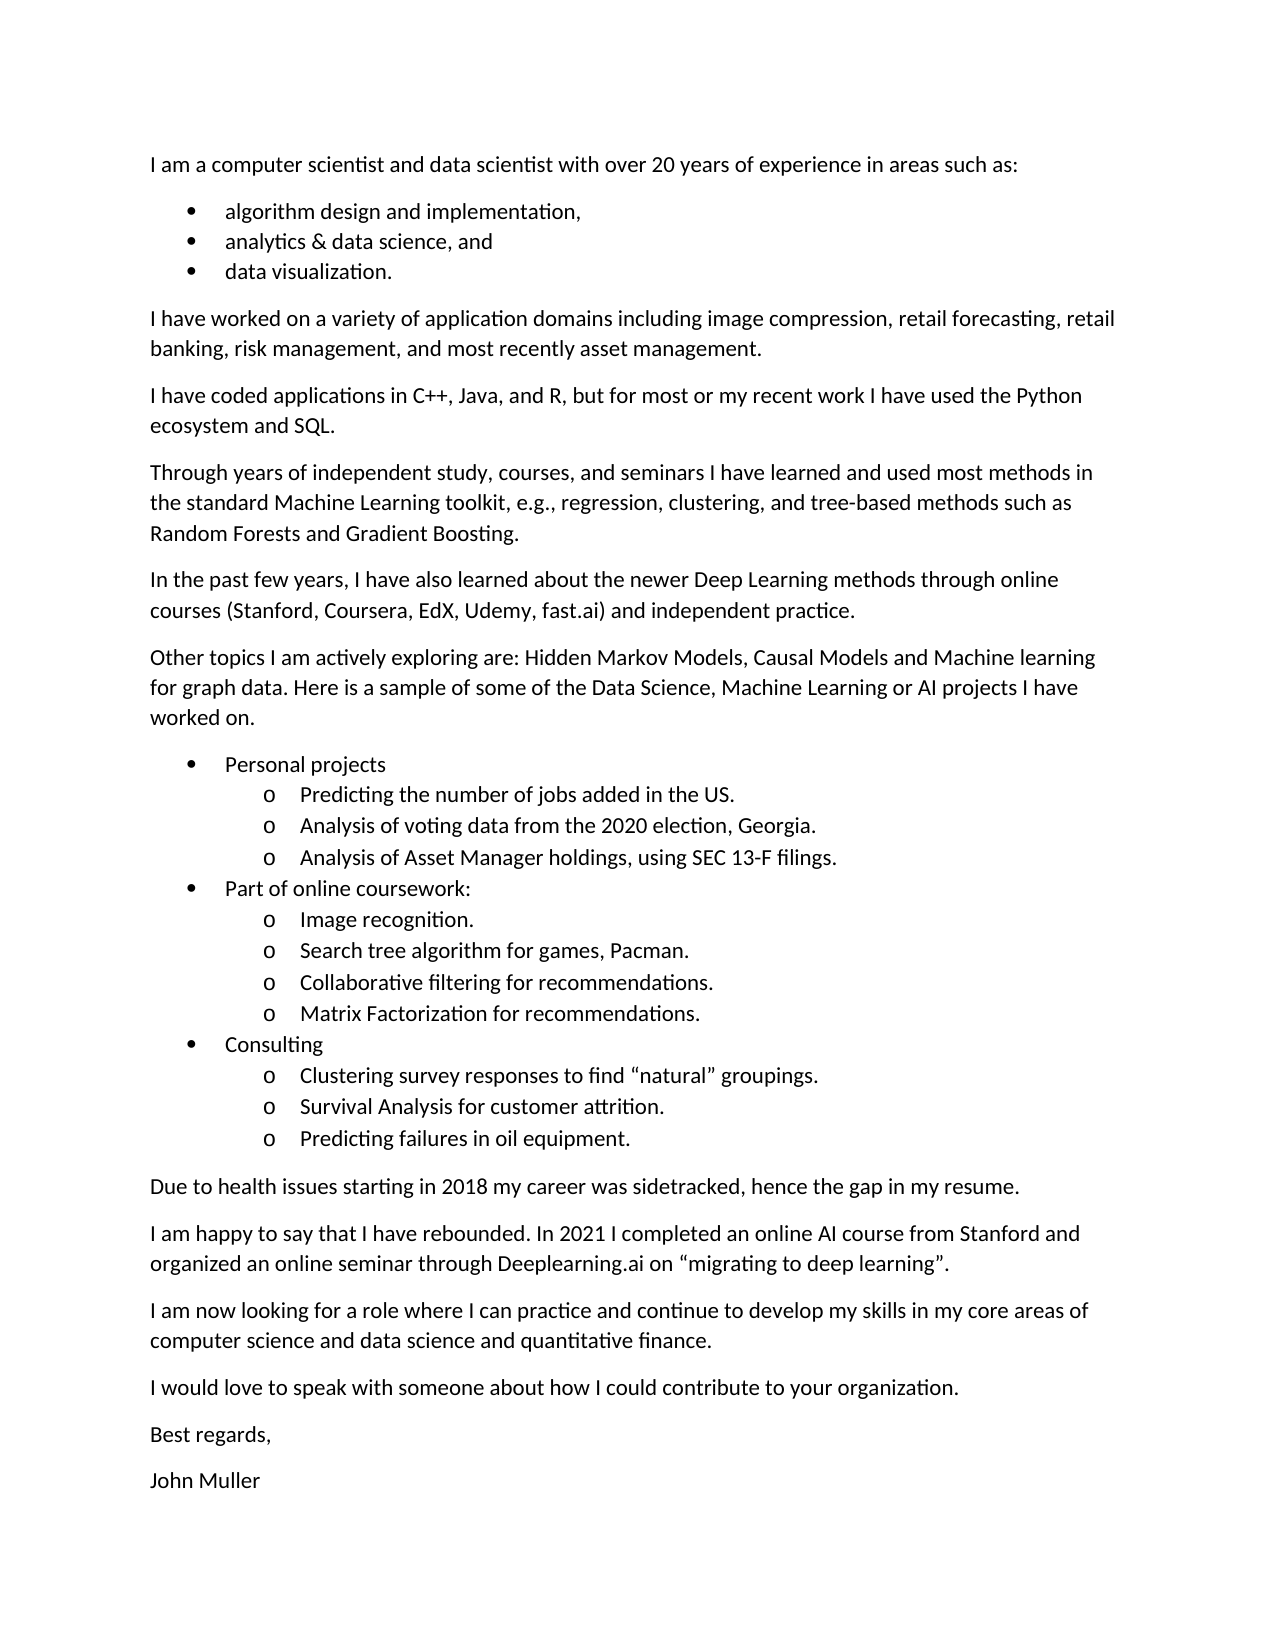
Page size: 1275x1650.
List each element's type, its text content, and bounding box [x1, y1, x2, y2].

text I would love to speak with someone about how I could contribute to your organization. [150, 1373, 1125, 1401]
list Part of online coursework: [187, 874, 1125, 903]
text Other topics I am actively exploring are: Hidden Markov Models, Causal Models and Machine learning for graph data. Here is a sample of some of the Data Science, Machine Learning or AI projects I have worked on. [150, 643, 1125, 731]
list Collaborative filtering for recommendations. [262, 968, 1125, 997]
text I have coded applications in C++, Java, and R, but for most or my recent work I have used the Python ecosystem and SQL. [150, 381, 1125, 439]
text Best regards, [150, 1420, 1125, 1448]
text I am now looking for a role where I can practice and continue to develop my skills in my core areas of computer science and data science and quantitative finance. [150, 1296, 1125, 1354]
list Predicting failures in oil equipment. [262, 1124, 1125, 1153]
text I am happy to say that I have rebounded. In 2021 I completed an online AI course from Stanford and organized an online seminar through Deeplearning.ai on “migrating to deep learning”. [150, 1219, 1125, 1277]
text John Muller [150, 1467, 1125, 1495]
text Through years of independent study, courses, and seminars I have learned and used most methods in the standard Machine Learning toolkit, e.g., regression, clustering, and tree-based methods such as Random Forests and Gradient Boosting. [150, 458, 1125, 547]
text Due to health issues starting in 2018 my career was sidetracked, hence the gap in my resume. [150, 1172, 1125, 1200]
text I am a computer scientist and data scientist with over 20 years of experience in areas such as: [150, 150, 1125, 178]
list Search tree algorithm for games, Pacman. [262, 936, 1125, 965]
text I have worked on a variety of application domains including image compression, retail forecasting, retail banking, risk management, and most recently asset management. [150, 304, 1125, 362]
list Analysis of Asset Manager holdings, using SEC 13-F filings. [262, 843, 1125, 872]
list algorithm design and implementation, [187, 197, 1125, 225]
list Personal projects [187, 750, 1125, 778]
list Survival Analysis for customer attrition. [262, 1092, 1125, 1121]
text In the past few years, I have also learned about the newer Deep Learning methods through online courses (Stanford, Coursera, EdX, Udemy, fast.ai) and independent practice. [150, 566, 1125, 624]
list Image recognition. [262, 905, 1125, 934]
list Matrix Factorization for recommendations. [262, 999, 1125, 1028]
list Predicting the number of jobs added in the US. [262, 780, 1125, 809]
list Clustering survey responses to find “natural” groupings. [262, 1061, 1125, 1090]
list data visualization. [187, 257, 1125, 285]
list Analysis of voting data from the 2020 election, Georgia. [262, 812, 1125, 841]
list Consulting [187, 1031, 1125, 1059]
list analytics & data science, and [187, 227, 1125, 255]
